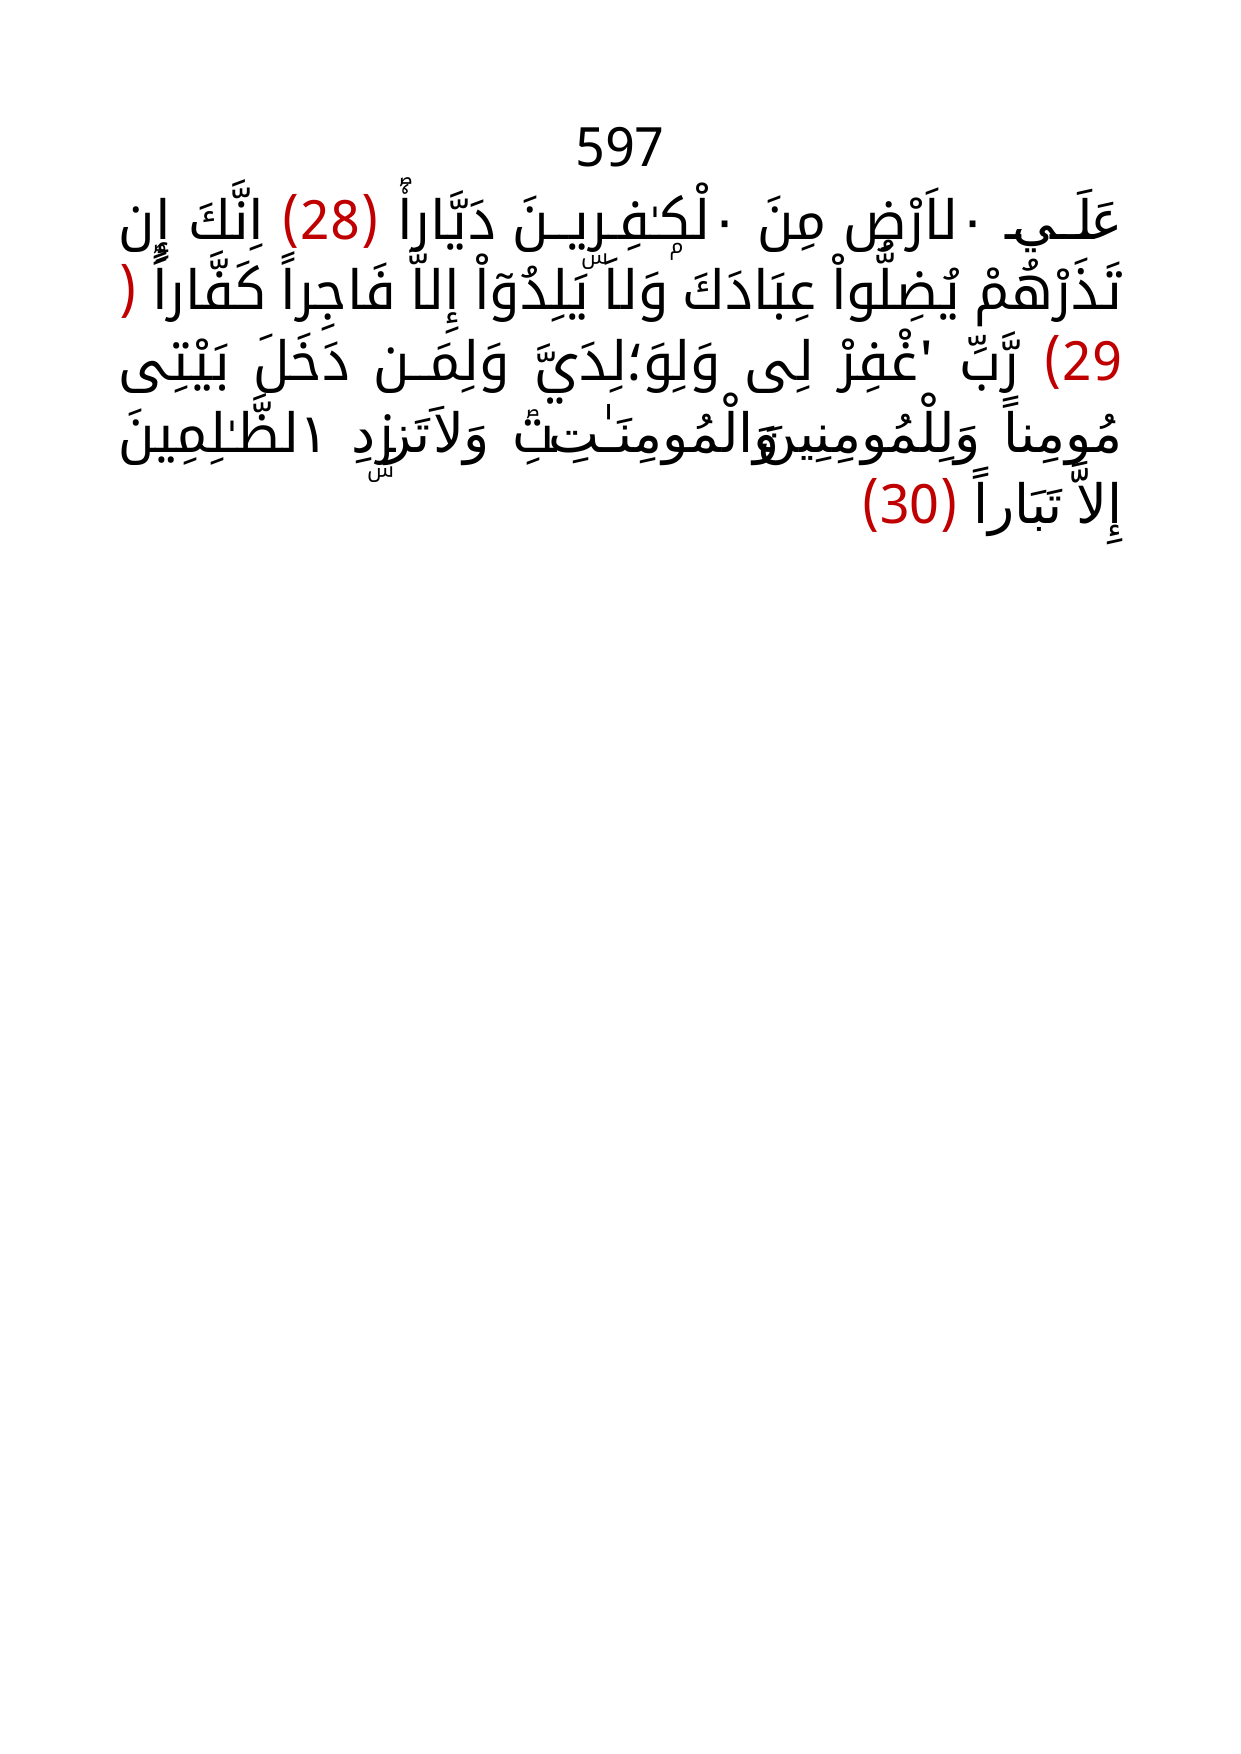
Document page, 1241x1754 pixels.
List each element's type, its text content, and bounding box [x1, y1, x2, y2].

text عَلَــي ۰لاَرْضِ مِنَ ۰لْكۭـٰفِـرۣيــنَ دَيَّاراٗؐ (28) اِنَّكَ إِن تَذَرْهُمْ يُضِلُّواْ عِبَادَكَ وَلاَ يَلِدُوٓاْ إِلاَّ فَاجِراً كَفَّاراًؐ (29) رَّبِّ 'غْفِرْ لِى وَلِوَ؛لِدَيَّ وَلِمَــن دَخَلَ بَيْتِى مُومِناً وَلِلْمُومِنِينَ وَالْمُومِنَـٰتِؐ وَلاَ تَزۣدِ ۱لظَّـٰلِمِينَ إِلاَّ تَبَاراً (30) [118, 189, 1122, 545]
text 597 [118, 118, 1122, 189]
